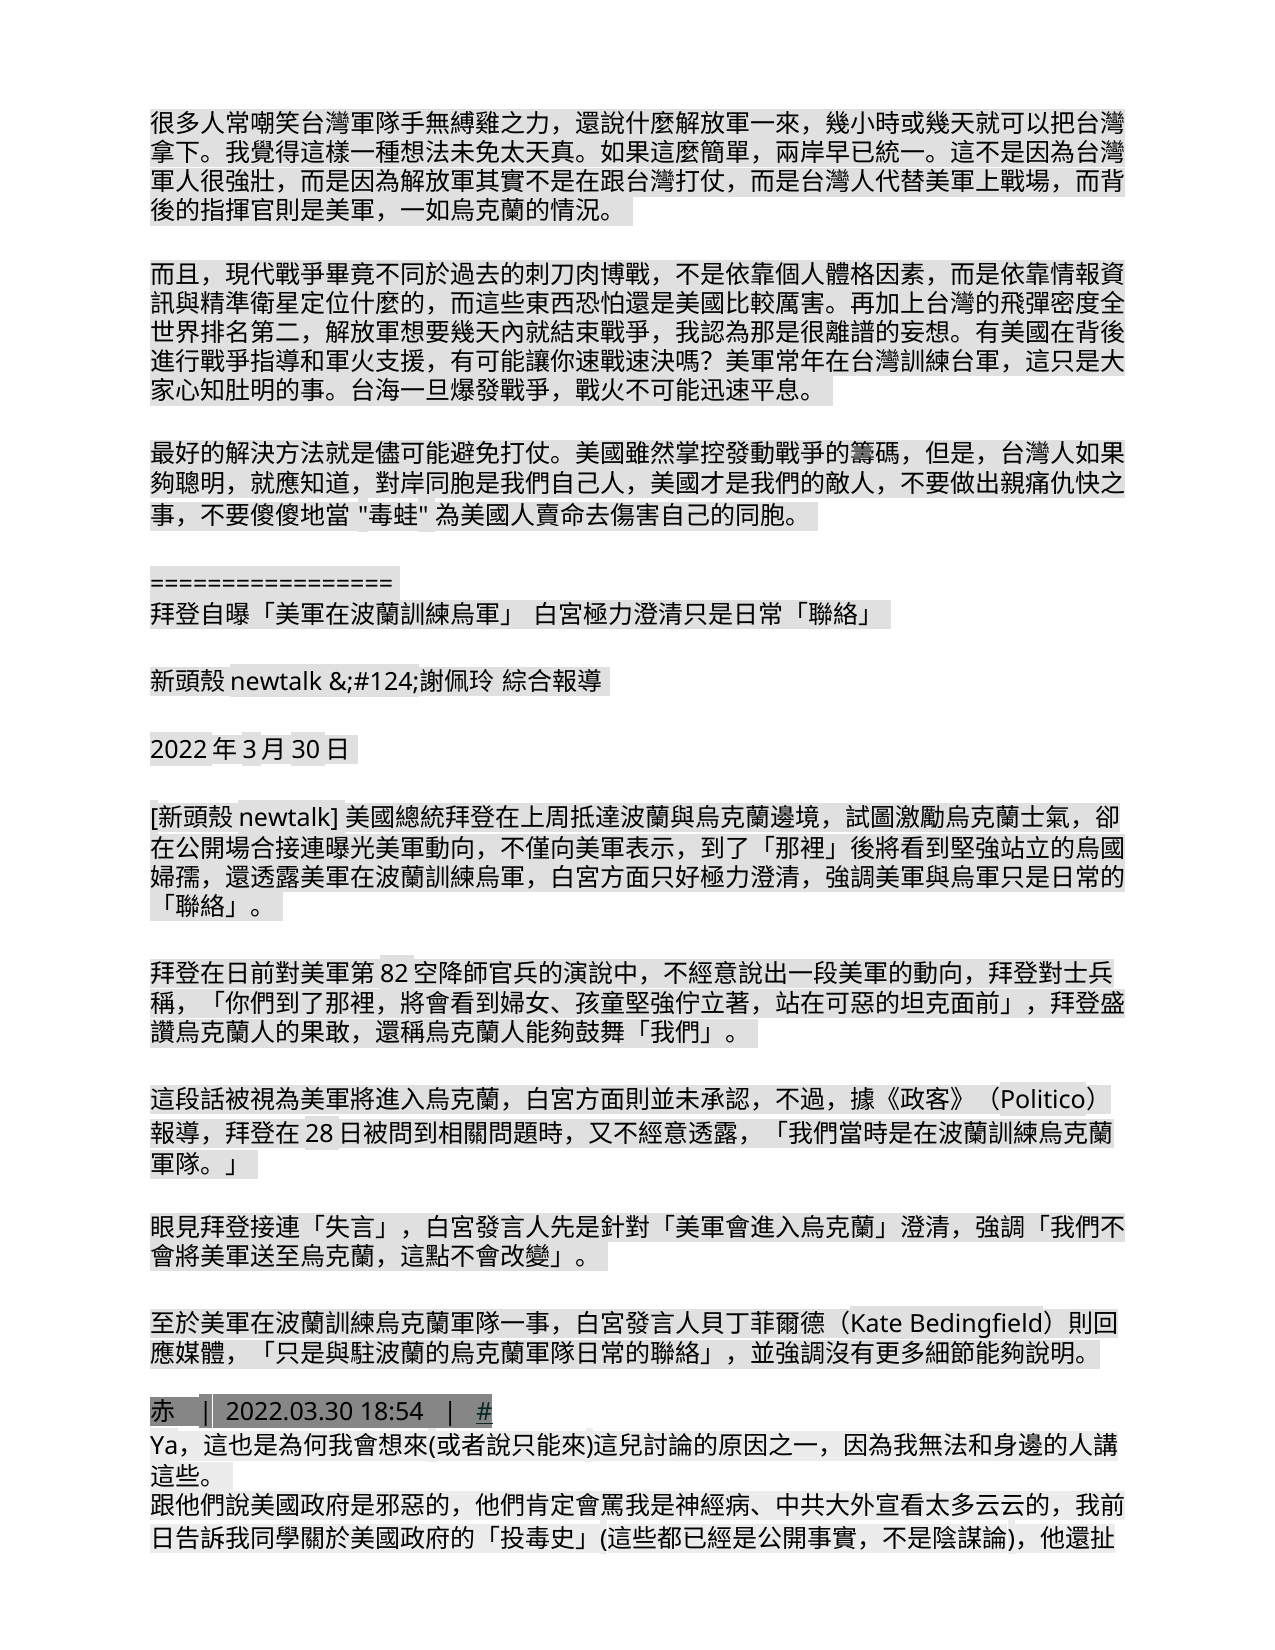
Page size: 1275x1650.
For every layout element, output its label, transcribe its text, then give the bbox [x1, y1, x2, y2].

text 赤 | 2022.03.30 18:54 | # [150, 1394, 1125, 1428]
text Ya，這也是為何我會想來(或者說只能來)這兒討論的原因之一，因為我無法和身邊的人講這些。 跟他們說美國政府是邪惡的，他們肯定會罵我是神經病、中共大外宣看太多云云的，我前日告訴我同學關於美國政府的「投毒史」(這些都已經是公開事實，不是陰謀論)，他還扯 [150, 1428, 1125, 1554]
text 台海戰爭實況預錄 (二) 陳真 2022. 03. 30. 陳真 2022. 03. 30. 套句拜登的話，我也很希望有一天，可以看到美國的哪個州勇敢起來爭取獨立，希望祖國可以賣武器給他們，我更希望看到美國的婦女、小孩，勇敢地以肉體抵抗殘暴美軍的坦克車，我還希望祖國不但賣武器給他們大撈一筆之外，應該也要幫忙訓練他們如何攻擊美軍；我非常讚賞美國人能夠鼓舞我們，為了獨立自主與民主自由，勇敢地以血肉之軀抵抗美軍，戰到最後一兵一卒。 很多人常嘲笑台灣軍隊手無縛雞之力，還說什麼解放軍一來，幾小時或幾天就可以把台灣拿下。我覺得這樣一種想法未免太天真。如果這麼簡單，兩岸早已統一。這不是因為台灣軍人很強壯，而是因為解放軍其實不是在跟台灣打仗，而是台灣人代替美軍上戰場，而背後的指揮官則是美軍，一如烏克蘭的情況。 而且，現代戰爭畢竟不同於過去的刺刀肉博戰，不是依靠個人體格因素，而是依靠情報資訊與精準衛星定位什麼的，而這些東西恐怕還是美國比較厲害。再加上台灣的飛彈密度全世界排名第二，解放軍想要幾天內就結束戰爭，我認為那是很離譜的妄想。有美國在背後進行戰爭指導和軍火支援，有可能讓你速戰速決嗎？美軍常年在台灣訓練台軍，這只是大家心知肚明的事。台海一旦爆發戰爭，戰火不可能迅速平息。 最好的解決方法就是儘可能避免打仗。美國雖然掌控發動戰爭的籌碼，但是，台灣人如果夠聰明，就應知道，對岸同胞是我們自己人，美國才是我們的敵人，不要做出親痛仇快之事，不要傻傻地當 "毒蛙" 為美國人賣命去傷害自己的同胞。 ================= 拜登自曝「美軍在波蘭訓練烏軍」 白宮極力澄清只是日常「聯絡」 新頭殼newtalk &;#124;謝佩玲 綜合報導 2022年3月30日 [新頭殼newtalk] 美國總統拜登在上周抵達波蘭與烏克蘭邊境，試圖激勵烏克蘭士氣，卻在公開場合接連曝光美軍動向，不僅向美軍表示，到了「那裡」後將看到堅強站立的烏國婦孺，還透露美軍在波蘭訓練烏軍，白宮方面只好極力澄清，強調美軍與烏軍只是日常的「聯絡」。 拜登在日前對美軍第82空降師官兵的演說中，不經意說出一段美軍的動向，拜登對士兵稱，「你們到了那裡，將會看到婦女、孩童堅強佇立著，站在可惡的坦克面前」，拜登盛讚烏克蘭人的果敢，還稱烏克蘭人能夠鼓舞「我們」。 這段話被視為美軍將進入烏克蘭，白宮方面則並未承認，不過，據《政客》（Politico）報導，拜登在28日被問到相關問題時，又不經意透露，「我們當時是在波蘭訓練烏克蘭軍隊。」 眼見拜登接連「失言」，白宮發言人先是針對「美軍會進入烏克蘭」澄清，強調「我們不會將美軍送至烏克蘭，這點不會改變」。 至於美軍在波蘭訓練烏克蘭軍隊一事，白宮發言人貝丁菲爾德（Kate Bedingfield）則回應媒體，「只是與駐波蘭的烏克蘭軍隊日常的聯絡」，並強調沒有更多細節能夠說明。 [150, 75, 1125, 1369]
